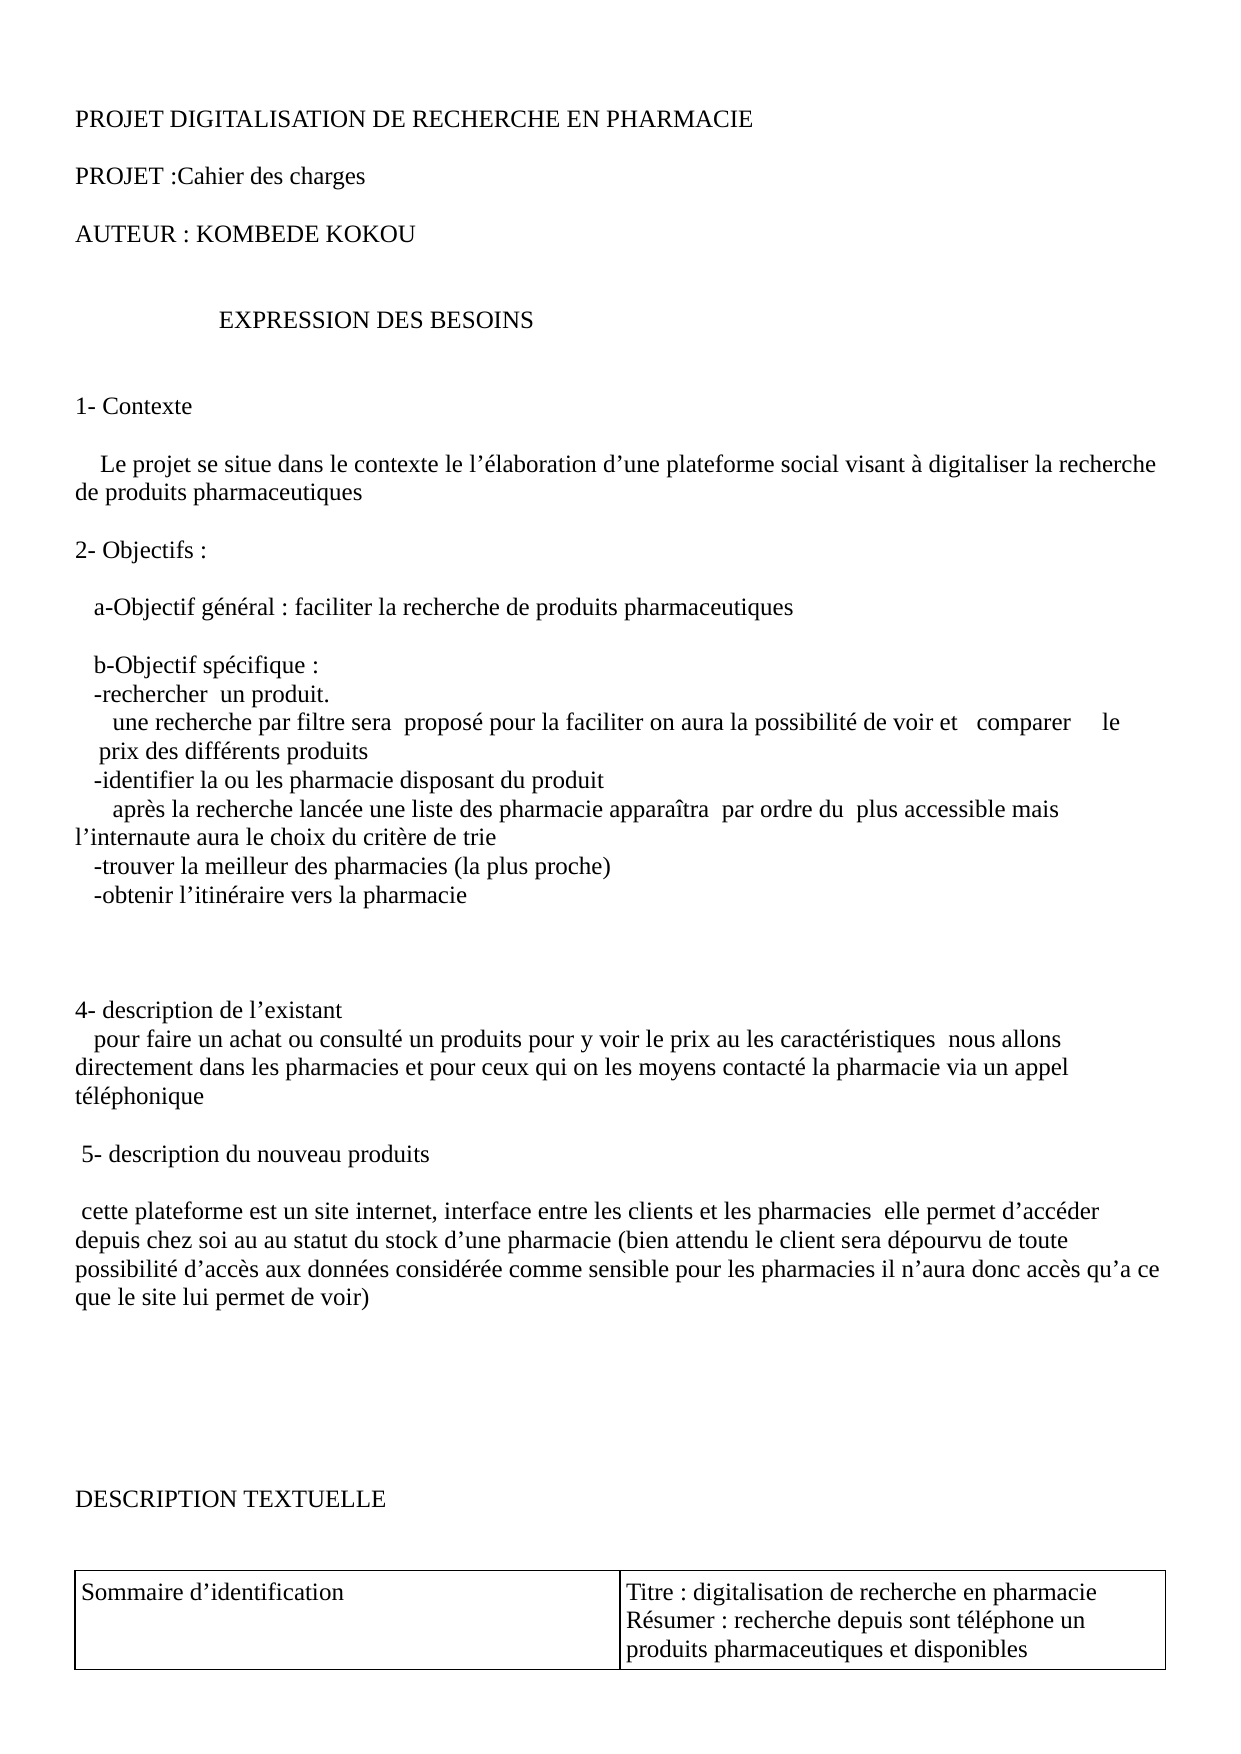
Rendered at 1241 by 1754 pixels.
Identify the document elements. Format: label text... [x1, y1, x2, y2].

text Le projet se situe dans le contexte le l’élaboration d’une plateforme social visant à digitaliser la recherche de produits pharmaceutiques [75, 449, 1165, 506]
table_header Titre : digitalisation de recherche en pharmacie Résumer : recherche depuis sont téléphone un produits pharmaceutiques et disponibles [621, 1571, 1165, 1669]
text AUTEUR : KOMBEDE KOKOU [75, 219, 1165, 247]
text EXPRESSION DES BESOINS [75, 305, 1165, 334]
text -trouver la meilleur des pharmacies (la plus proche) [75, 851, 1165, 880]
text PROJET DIGITALISATION DE RECHERCHE EN PHARMACIE [75, 104, 1165, 132]
text après la recherche lancée une liste des pharmacie apparaîtra par ordre du plus accessible mais l’internaute aura le choix du critère de trie [75, 794, 1165, 851]
text cette plateforme est un site internet, interface entre les clients et les pharmacies elle permet d’accéder depuis chez soi au au statut du stock d’une pharmacie (bien attendu le client sera dépourvu de toute possibilité d’accès aux données considérée comme sensible pour les pharmacies il n’aura donc accès qu’a ce que le site lui permet de voir) [75, 1196, 1165, 1311]
text -rechercher un produit. [75, 679, 1165, 707]
text b-Objectif spécifique : [75, 650, 1165, 679]
text DESCRIPTION TEXTUELLE [75, 1484, 1165, 1512]
text 5- description du nouveau produits [75, 1139, 1165, 1167]
text 2- Objectifs : [75, 535, 1165, 564]
text 1- Contexte [75, 391, 1165, 420]
text 4- description de l’existant [75, 995, 1165, 1024]
text -identifier la ou les pharmacie disposant du produit [75, 765, 1165, 794]
table_header Sommaire d’identification [76, 1571, 619, 1669]
text une recherche par filtre sera proposé pour la faciliter on aura la possibilité de voir et comparer le prix des différents produits [75, 707, 1165, 765]
text -obtenir l’itinéraire vers la pharmacie [75, 880, 1165, 909]
text PROJET :Cahier des charges [75, 161, 1165, 190]
text a-Objectif général : faciliter la recherche de produits pharmaceutiques [75, 592, 1165, 621]
text pour faire un achat ou consulté un produits pour y voir le prix au les caractéristiques nous allons directement dans les pharmacies et pour ceux qui on les moyens contacté la pharmacie via un appel téléphonique [75, 1024, 1165, 1110]
